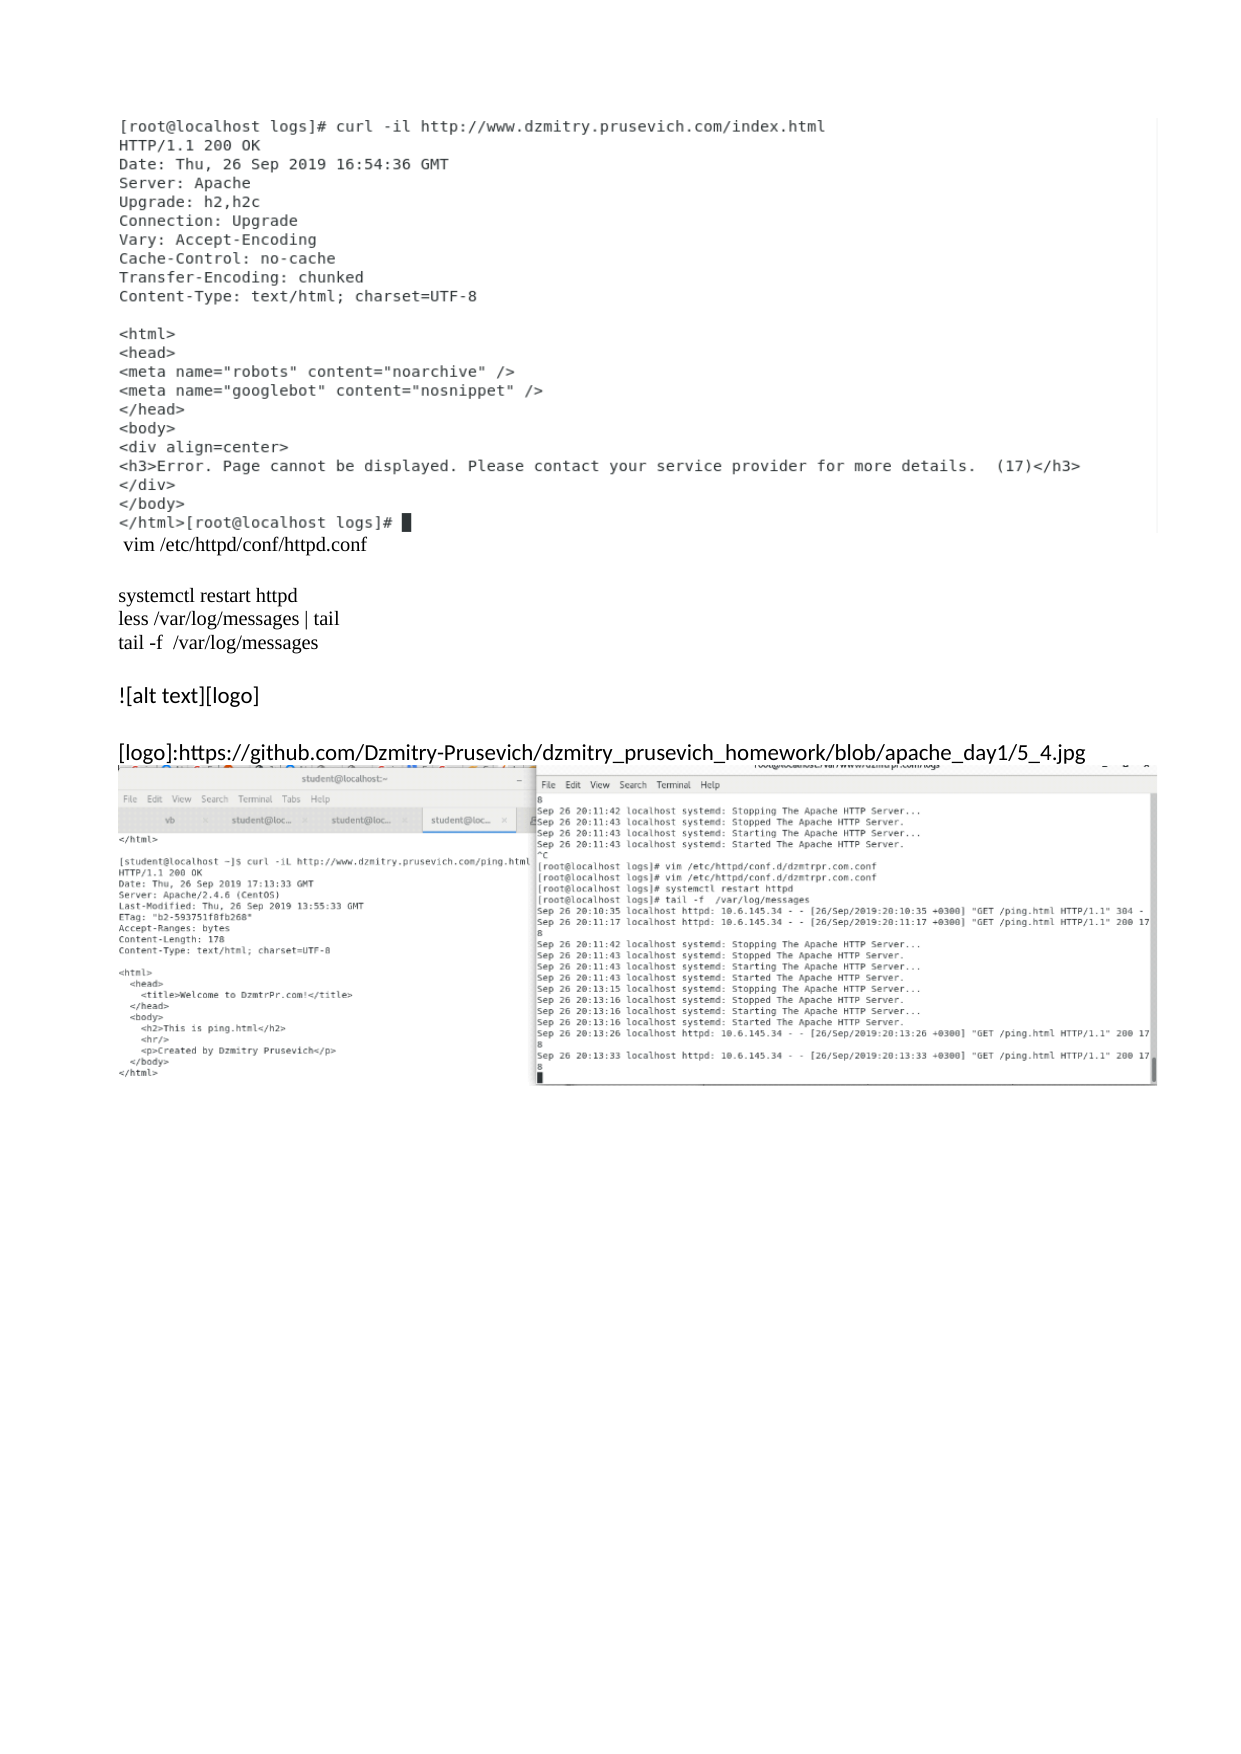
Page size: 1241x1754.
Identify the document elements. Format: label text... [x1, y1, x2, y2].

text tail -f /var/log/messages [118, 630, 1122, 653]
text [logo]:https://github.com/Dzmitry-Prusevich/dzmitry_prusevich_homework/blob/apache_day1/5_4.jpg [118, 738, 1122, 765]
text systemctl restart httpd [118, 583, 1122, 607]
text less /var/log/messages | tail [118, 607, 1122, 630]
text ![alt text][logo] [118, 682, 1122, 709]
text vim /etc/httpd/conf/httpd.conf [118, 533, 1122, 556]
